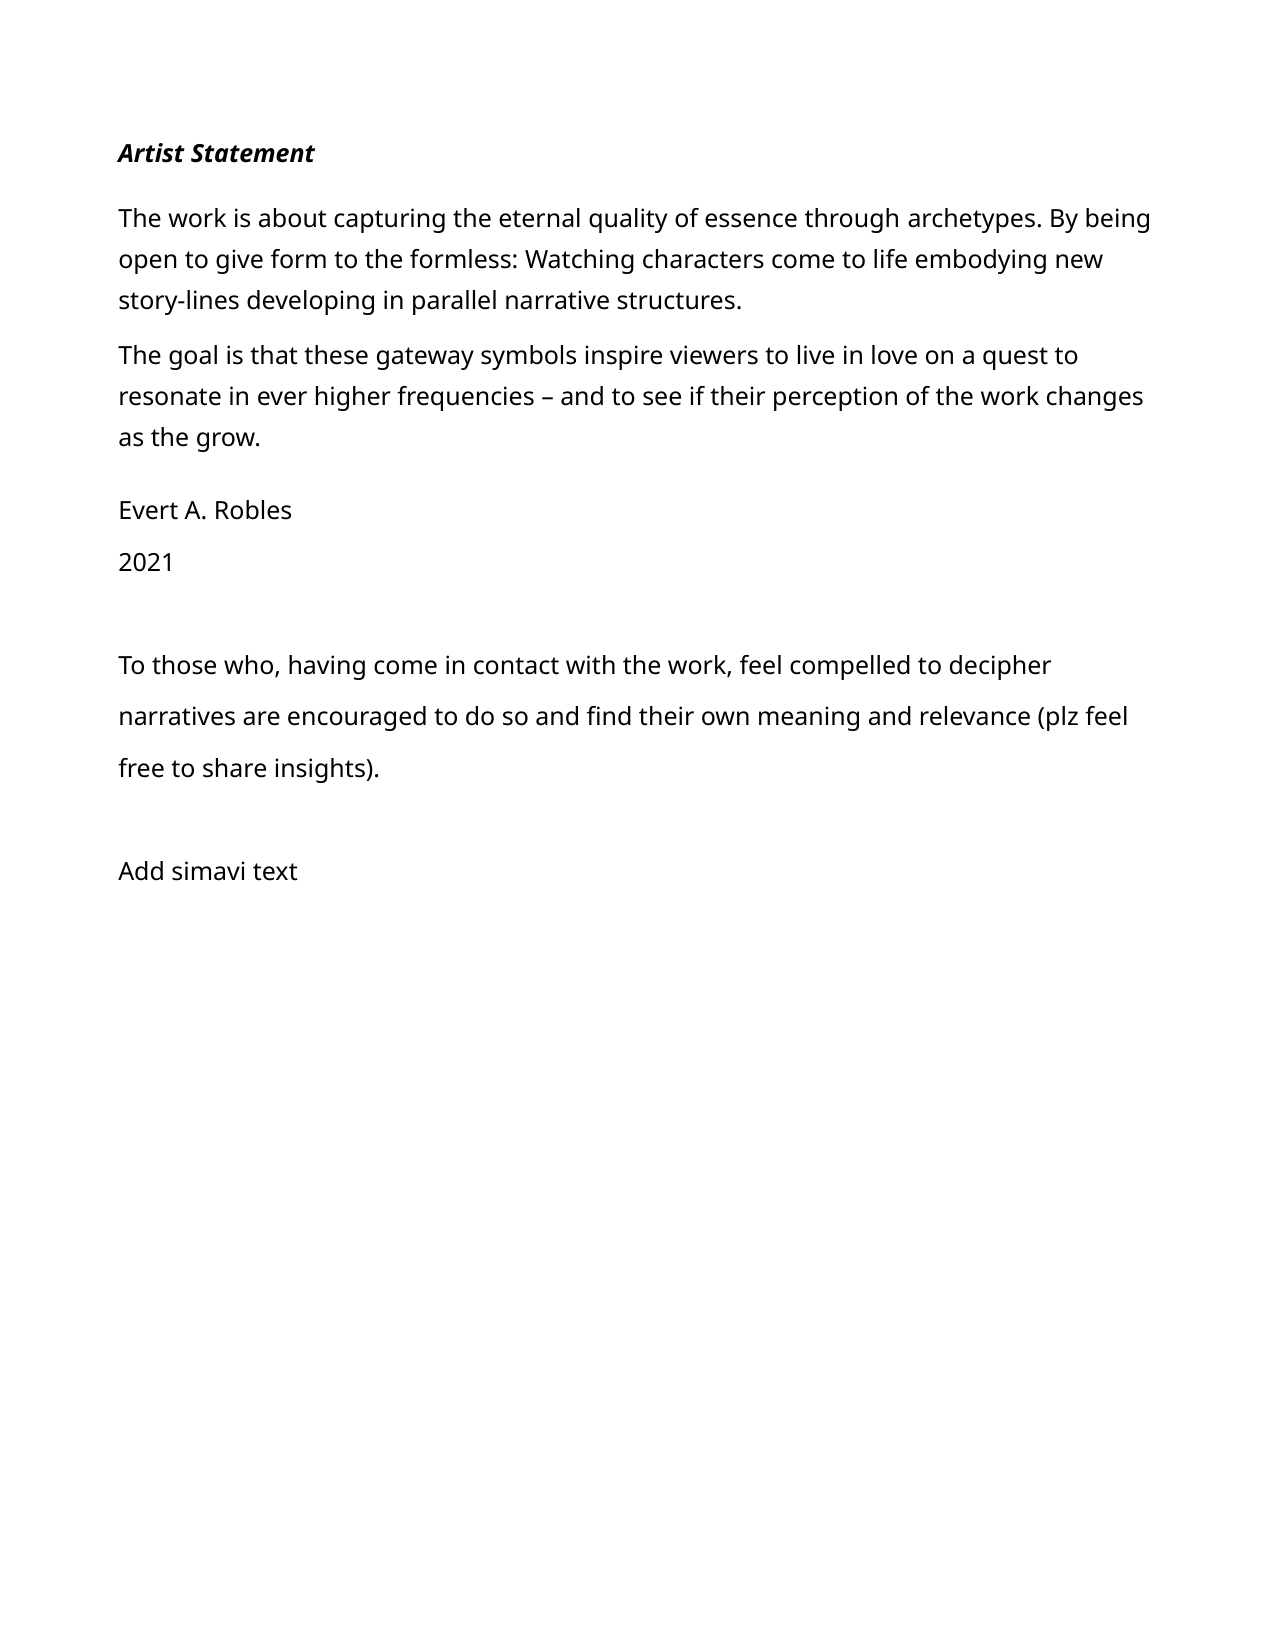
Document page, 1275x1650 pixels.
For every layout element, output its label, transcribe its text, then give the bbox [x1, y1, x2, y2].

text 2021 [118, 527, 1157, 578]
text The goal is that these gateway symbols inspire viewers to live in love on a quest to resonate in ever higher frequencies – and to see if their perception of the work changes as the grow. [118, 338, 1157, 454]
text Add simavi text [118, 836, 1157, 888]
text Evert A. Robles [118, 475, 1157, 527]
subtitle Artist Statement [118, 118, 1157, 170]
text To those who, having come in contact with the work, feel compelled to decipher narratives are encouraged to do so and find their own meaning and relevance (plz feel free to share insights). [118, 630, 1157, 784]
text The work is about capturing the eternal quality of essence through archetypes. By being open to give form to the formless: Watching characters come to life embodying new story-lines developing in parallel narrative structures. [118, 201, 1157, 317]
